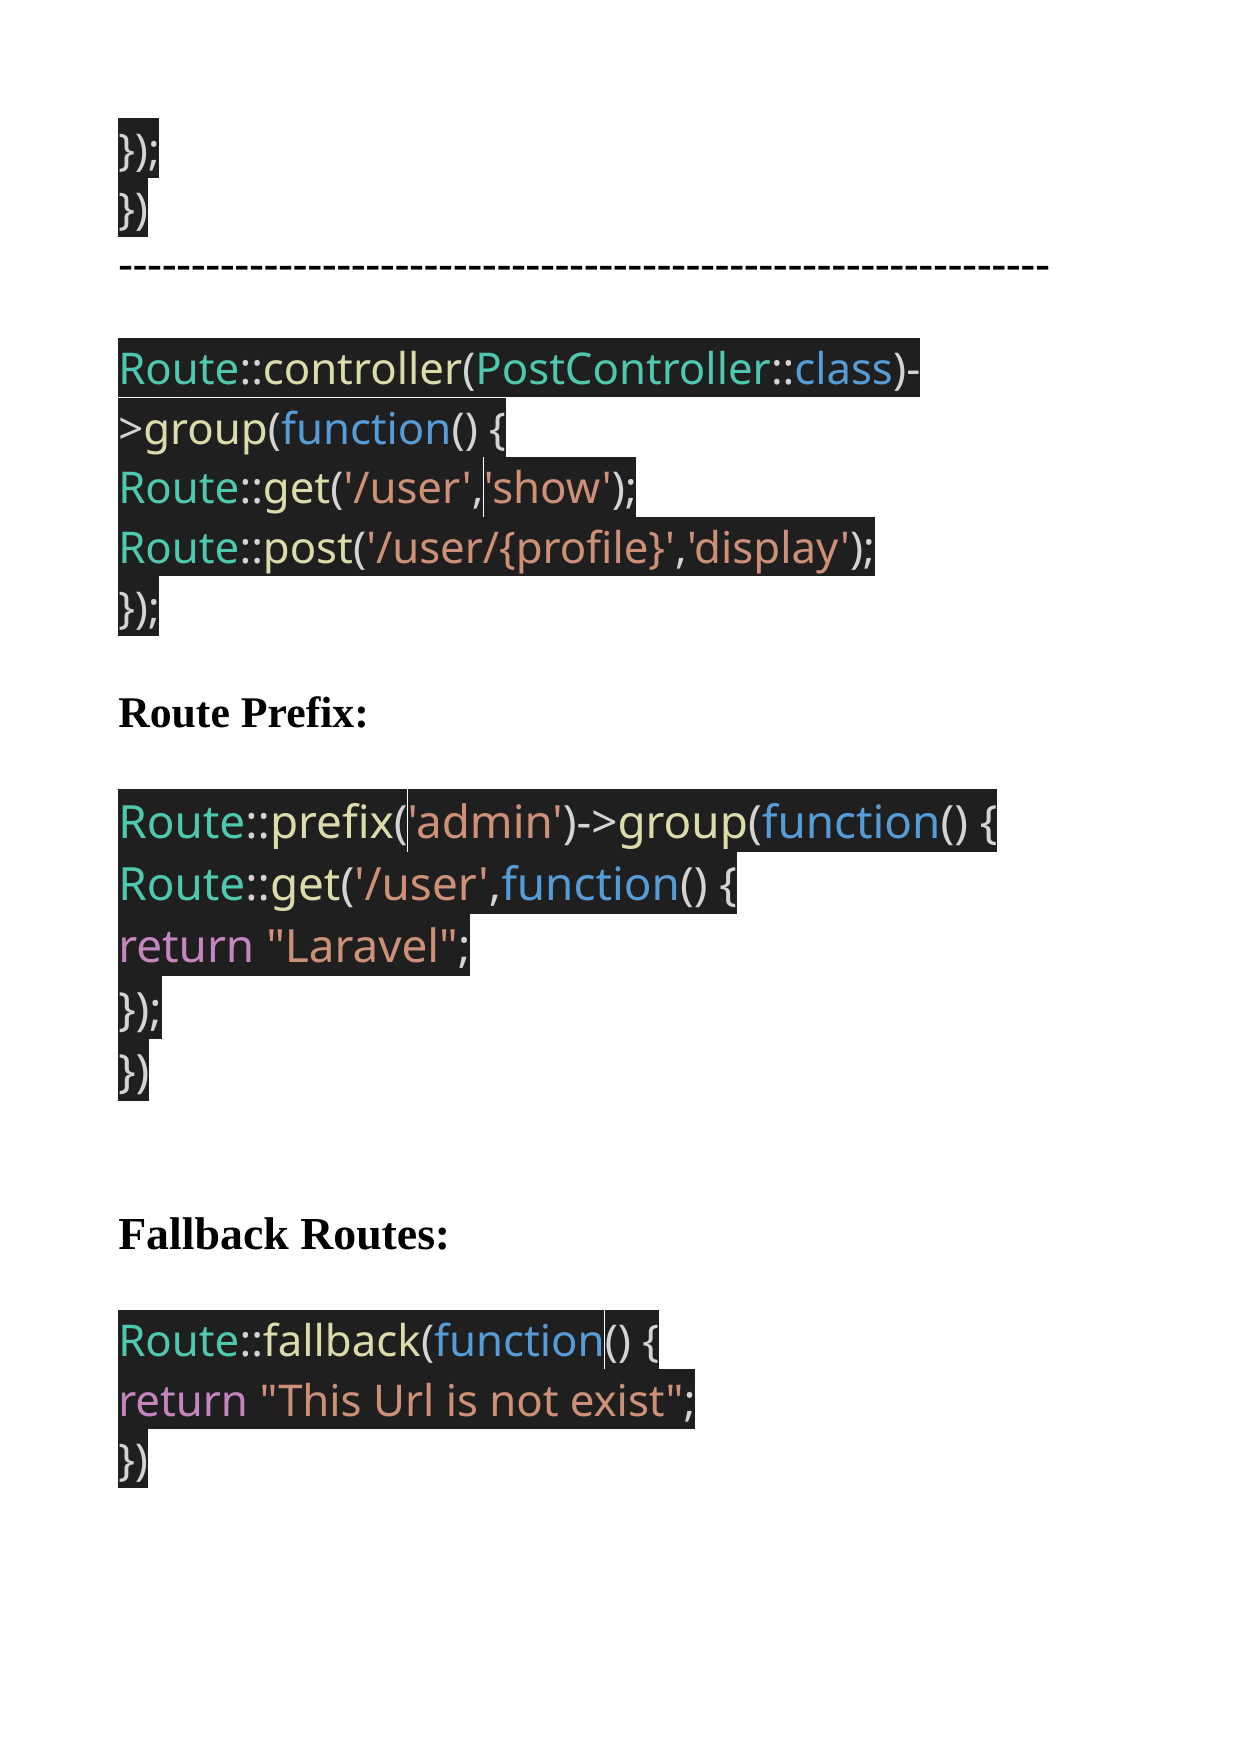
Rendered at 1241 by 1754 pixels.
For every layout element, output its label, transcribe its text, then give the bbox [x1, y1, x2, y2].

text Fallback Routes: Route::fallback(function() { [118, 1207, 1122, 1369]
text return "Laravel"; [118, 914, 1122, 976]
text Route::get('/user','show'); [118, 457, 1122, 517]
text Route::get('/user',function() { [118, 852, 1122, 914]
text ---------------------------------------------------------------- [118, 237, 1122, 288]
text }) [118, 178, 1122, 237]
text Route::controller(PostController::class)->group(function() { [118, 338, 1122, 457]
text }) [118, 1039, 1122, 1101]
text }); [118, 118, 1122, 178]
text return "This Url is not exist"; [118, 1369, 1122, 1429]
text }); [118, 976, 1122, 1039]
text }) [118, 1429, 1122, 1488]
text }); [118, 576, 1122, 636]
text Route Prefix: Route::prefix('admin')->group(function() { [118, 686, 1122, 852]
text Route::post('/user/{profile}','display'); [118, 517, 1122, 576]
